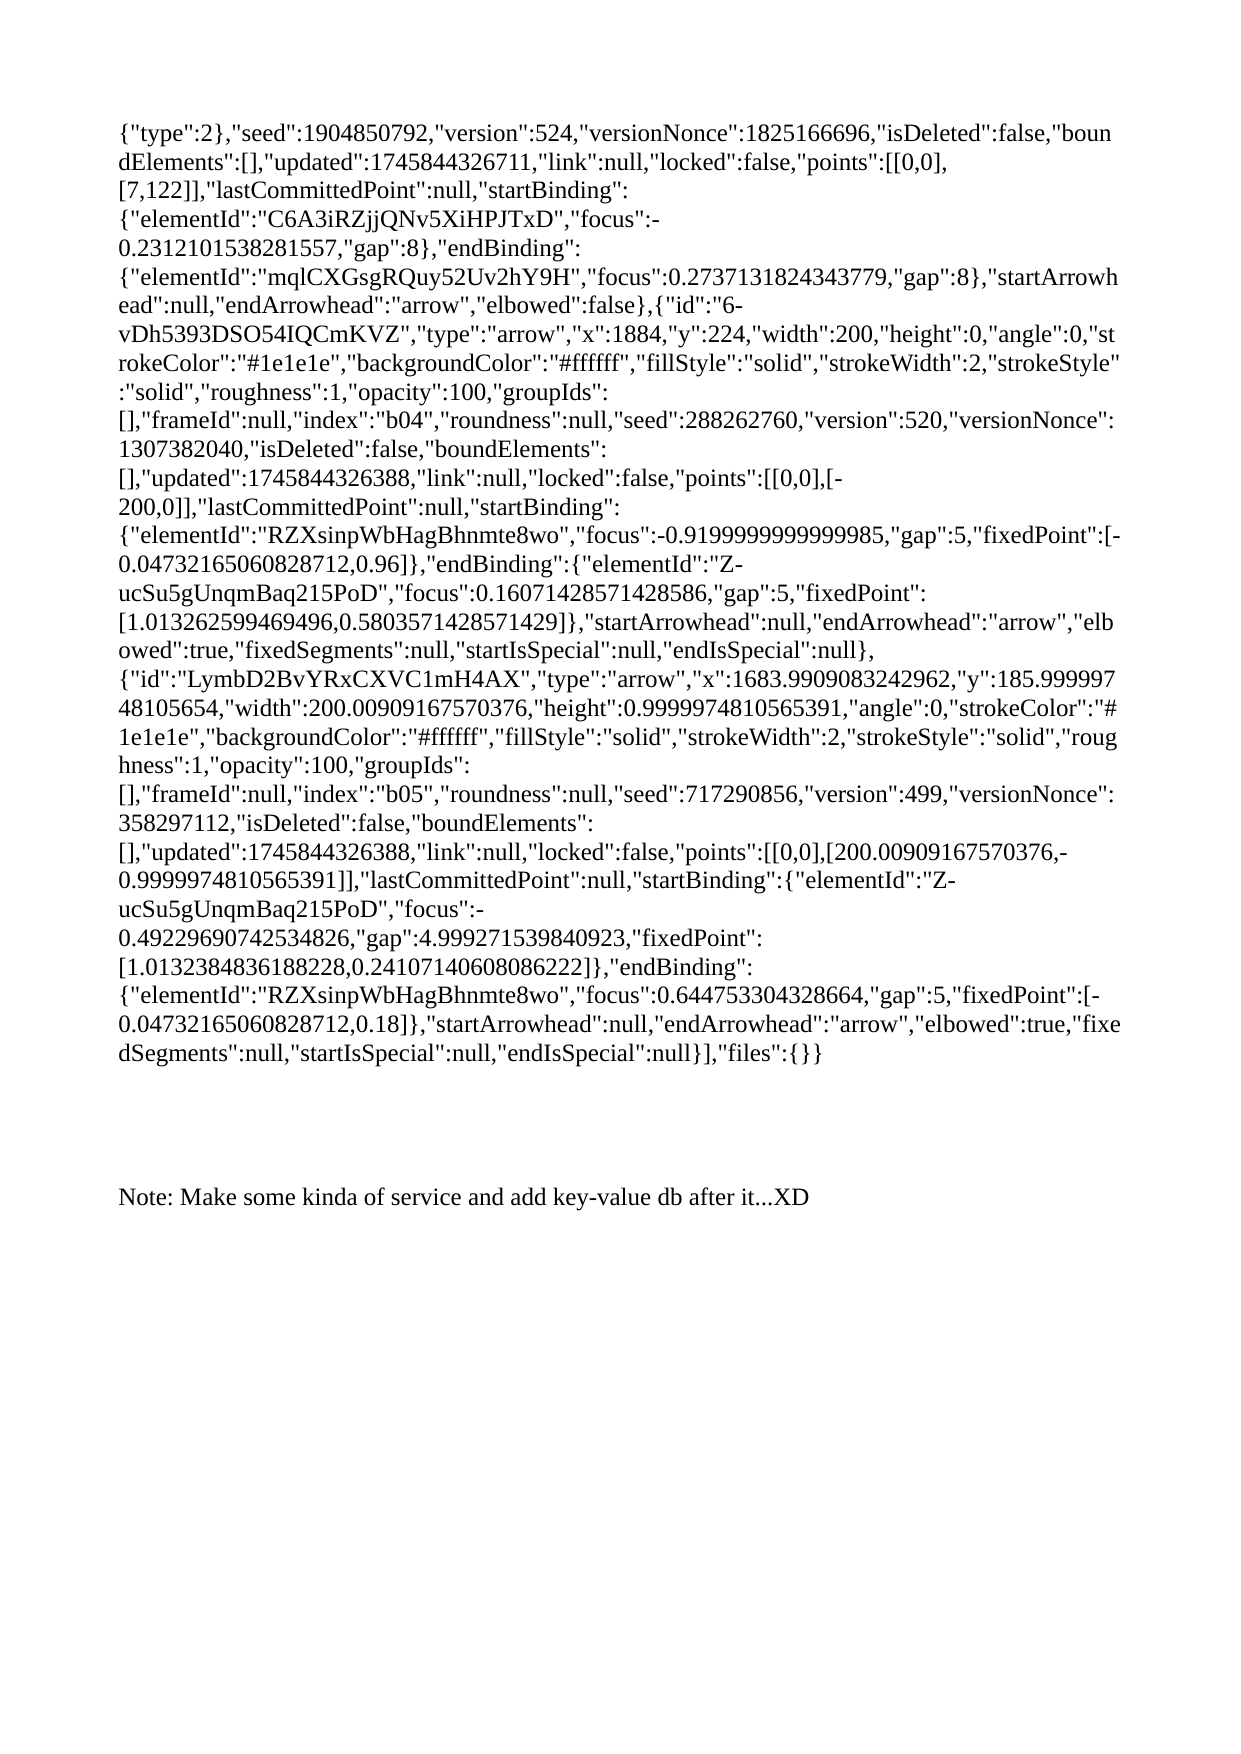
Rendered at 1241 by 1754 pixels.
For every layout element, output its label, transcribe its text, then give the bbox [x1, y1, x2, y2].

text Note: Make some kinda of service and add key-value db after it...XD [118, 1182, 1122, 1211]
text {"type":2},"seed":1904850792,"version":524,"versionNonce":1825166696,"isDeleted":false,"boundElements":[],"updated":1745844326711,"link":null,"locked":false,"points":[[0,0],[7,122]],"lastCommittedPoint":null,"startBinding":{"elementId":"C6A3iRZjjQNv5XiHPJTxD","focus":-0.2312101538281557,"gap":8},"endBinding":{"elementId":"mqlCXGsgRQuy52Uv2hY9H","focus":0.2737131824343779,"gap":8},"startArrowhead":null,"endArrowhead":"arrow","elbowed":false},{"id":"6-vDh5393DSO54IQCmKVZ","type":"arrow","x":1884,"y":224,"width":200,"height":0,"angle":0,"strokeColor":"#1e1e1e","backgroundColor":"#ffffff","fillStyle":"solid","strokeWidth":2,"strokeStyle":"solid","roughness":1,"opacity":100,"groupIds":[],"frameId":null,"index":"b04","roundness":null,"seed":288262760,"version":520,"versionNonce":1307382040,"isDeleted":false,"boundElements":[],"updated":1745844326388,"link":null,"locked":false,"points":[[0,0],[-200,0]],"lastCommittedPoint":null,"startBinding":{"elementId":"RZXsinpWbHagBhnmte8wo","focus":-0.9199999999999985,"gap":5,"fixedPoint":[-0.04732165060828712,0.96]},"endBinding":{"elementId":"Z-ucSu5gUnqmBaq215PoD","focus":0.16071428571428586,"gap":5,"fixedPoint":[1.013262599469496,0.5803571428571429]},"startArrowhead":null,"endArrowhead":"arrow","elbowed":true,"fixedSegments":null,"startIsSpecial":null,"endIsSpecial":null},{"id":"LymbD2BvYRxCXVC1mH4AX","type":"arrow","x":1683.9909083242962,"y":185.99999748105654,"width":200.00909167570376,"height":0.9999974810565391,"angle":0,"strokeColor":"#1e1e1e","backgroundColor":"#ffffff","fillStyle":"solid","strokeWidth":2,"strokeStyle":"solid","roughness":1,"opacity":100,"groupIds":[],"frameId":null,"index":"b05","roundness":null,"seed":717290856,"version":499,"versionNonce":358297112,"isDeleted":false,"boundElements":[],"updated":1745844326388,"link":null,"locked":false,"points":[[0,0],[200.00909167570376,-0.9999974810565391]],"lastCommittedPoint":null,"startBinding":{"elementId":"Z-ucSu5gUnqmBaq215PoD","focus":-0.49229690742534826,"gap":4.999271539840923,"fixedPoint":[1.0132384836188228,0.24107140608086222]},"endBinding":{"elementId":"RZXsinpWbHagBhnmte8wo","focus":0.644753304328664,"gap":5,"fixedPoint":[-0.04732165060828712,0.18]},"startArrowhead":null,"endArrowhead":"arrow","elbowed":true,"fixedSegments":null,"startIsSpecial":null,"endIsSpecial":null}],"files":{}} [118, 118, 1122, 1067]
